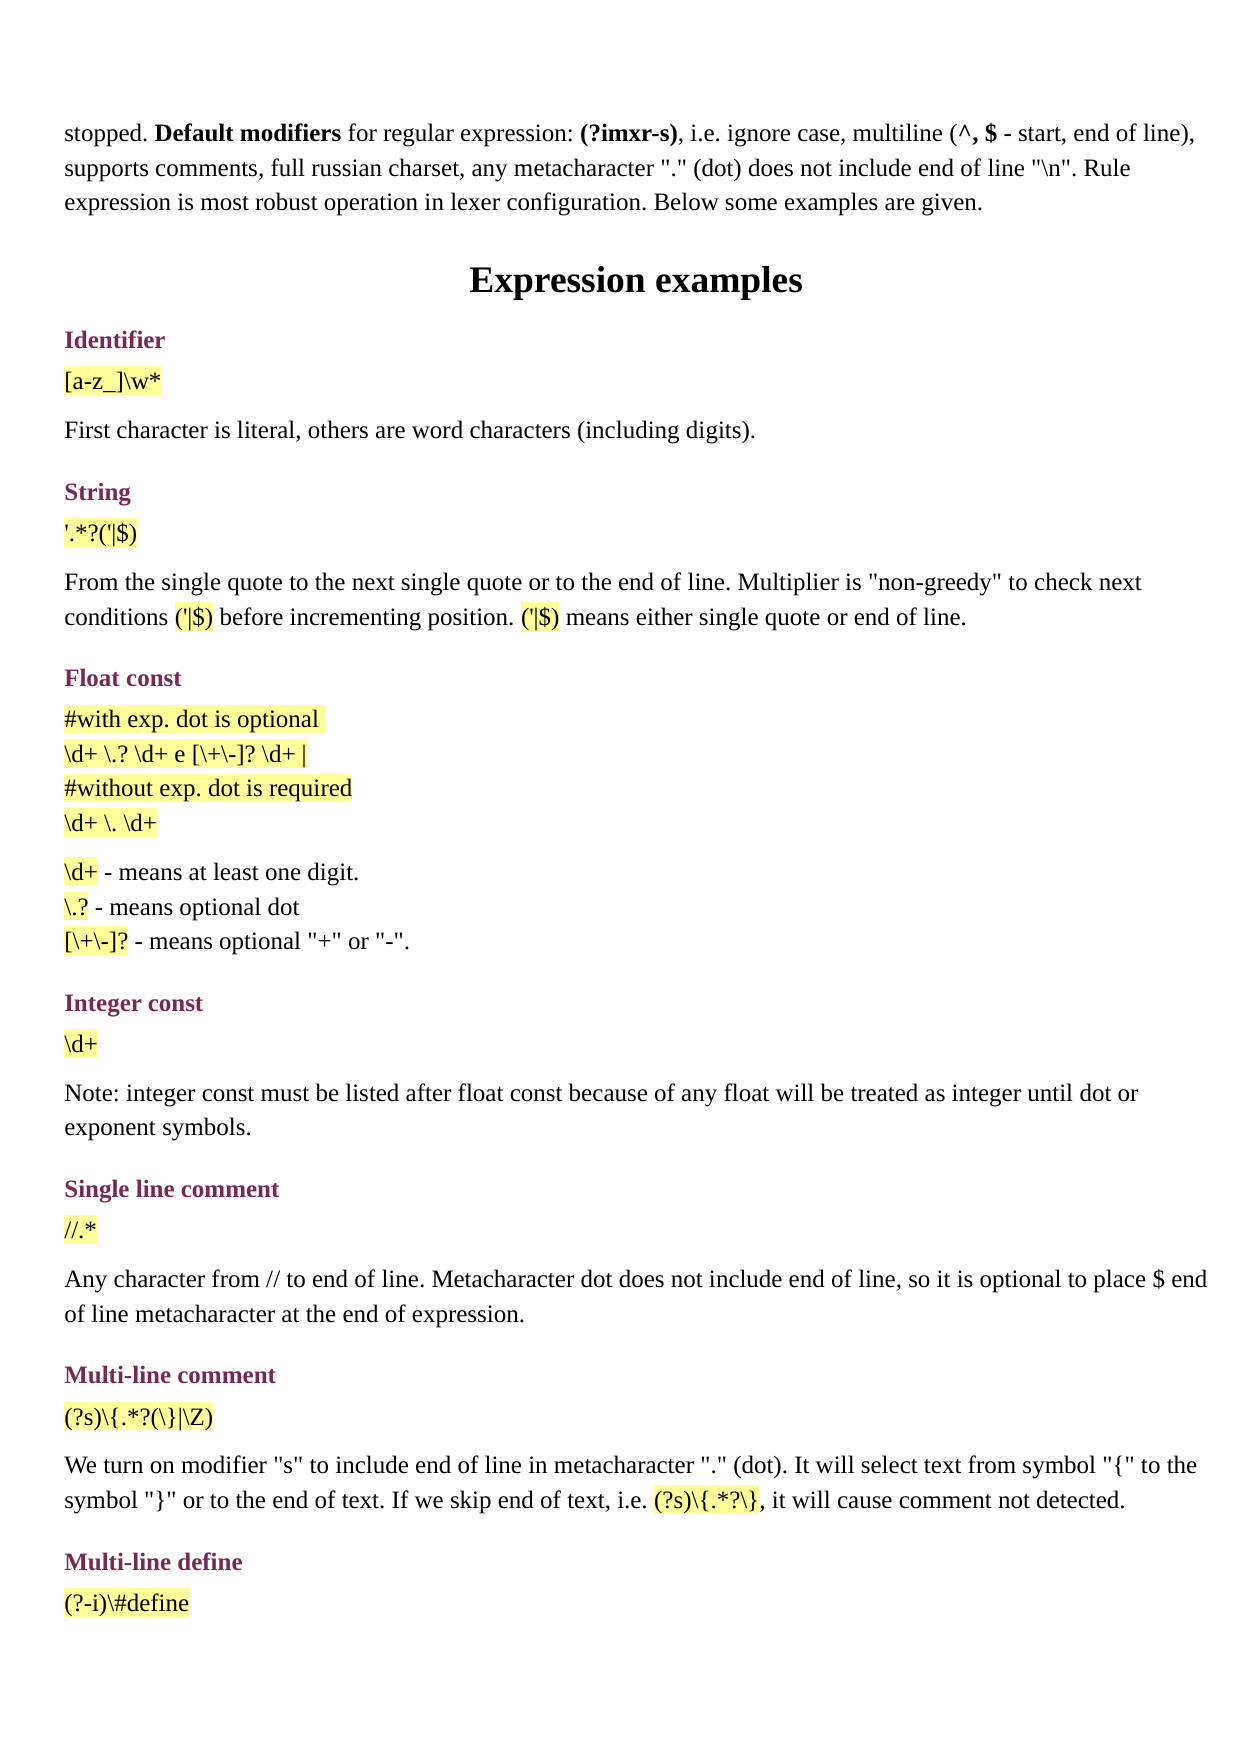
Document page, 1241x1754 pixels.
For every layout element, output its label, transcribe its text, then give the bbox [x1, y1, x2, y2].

subtitle Integer const [64, 988, 1208, 1016]
subtitle Single line comment [64, 1174, 1208, 1203]
text stopped. Default modifiers for regular expression: (?imxr-s), i.e. ignore case, multiline (^, $ - start, end of line), supports comments, full russian charset, any metacharacter "." (dot) does not include end of line "\n". Rule expression is most robust operation in lexer configuration. Below some examples are given. [64, 118, 1208, 216]
subtitle Multi-line define [64, 1547, 1208, 1575]
text [a-z_]\w* [64, 366, 1208, 395]
subtitle String [64, 477, 1208, 506]
subtitle Multi-line comment [64, 1360, 1208, 1389]
text First character is literal, others are word characters (including digits). [64, 415, 1208, 444]
text Any character from // to end of line. Metacharacter dot does not include end of line, so it is optional to place $ end of line metacharacter at the end of expression. [64, 1264, 1208, 1327]
subtitle Float const [64, 663, 1208, 692]
text We turn on modifier "s" to include end of line in metacharacter "." (dot). It will select text from symbol "{" to the symbol "}" or to the end of text. If we skip end of text, i.e. (?s)\{.*?\}, it will cause comment not detected. [64, 1451, 1208, 1514]
text #with exp. dot is optional \d+ \.? \d+ e [\+\-]? \d+ | #without exp. dot is required \d+ \. \d+ [64, 704, 1208, 837]
text Note: integer const must be listed after float const because of any float will be treated as integer until dot or exponent symbols. [64, 1078, 1208, 1141]
text \d+ [64, 1029, 1208, 1058]
text (?-i)\#define [64, 1588, 1208, 1617]
text From the single quote to the next single quote or to the end of line. Multiplier is "non-greedy" to check next conditions ('|$) before incrementing position. ('|$) means either single quote or end of line. [64, 567, 1208, 631]
subtitle Expression examples [64, 257, 1208, 300]
text \d+ - means at least one digit. \.? - means optional dot [\+\-]? - means optional "+" or "-". [64, 857, 1208, 955]
text //.* [64, 1215, 1208, 1244]
text (?s)\{.*?(\}|\Z) [64, 1402, 1208, 1430]
subtitle Identifier [64, 325, 1208, 354]
text '.*?('|$) [64, 518, 1208, 547]
